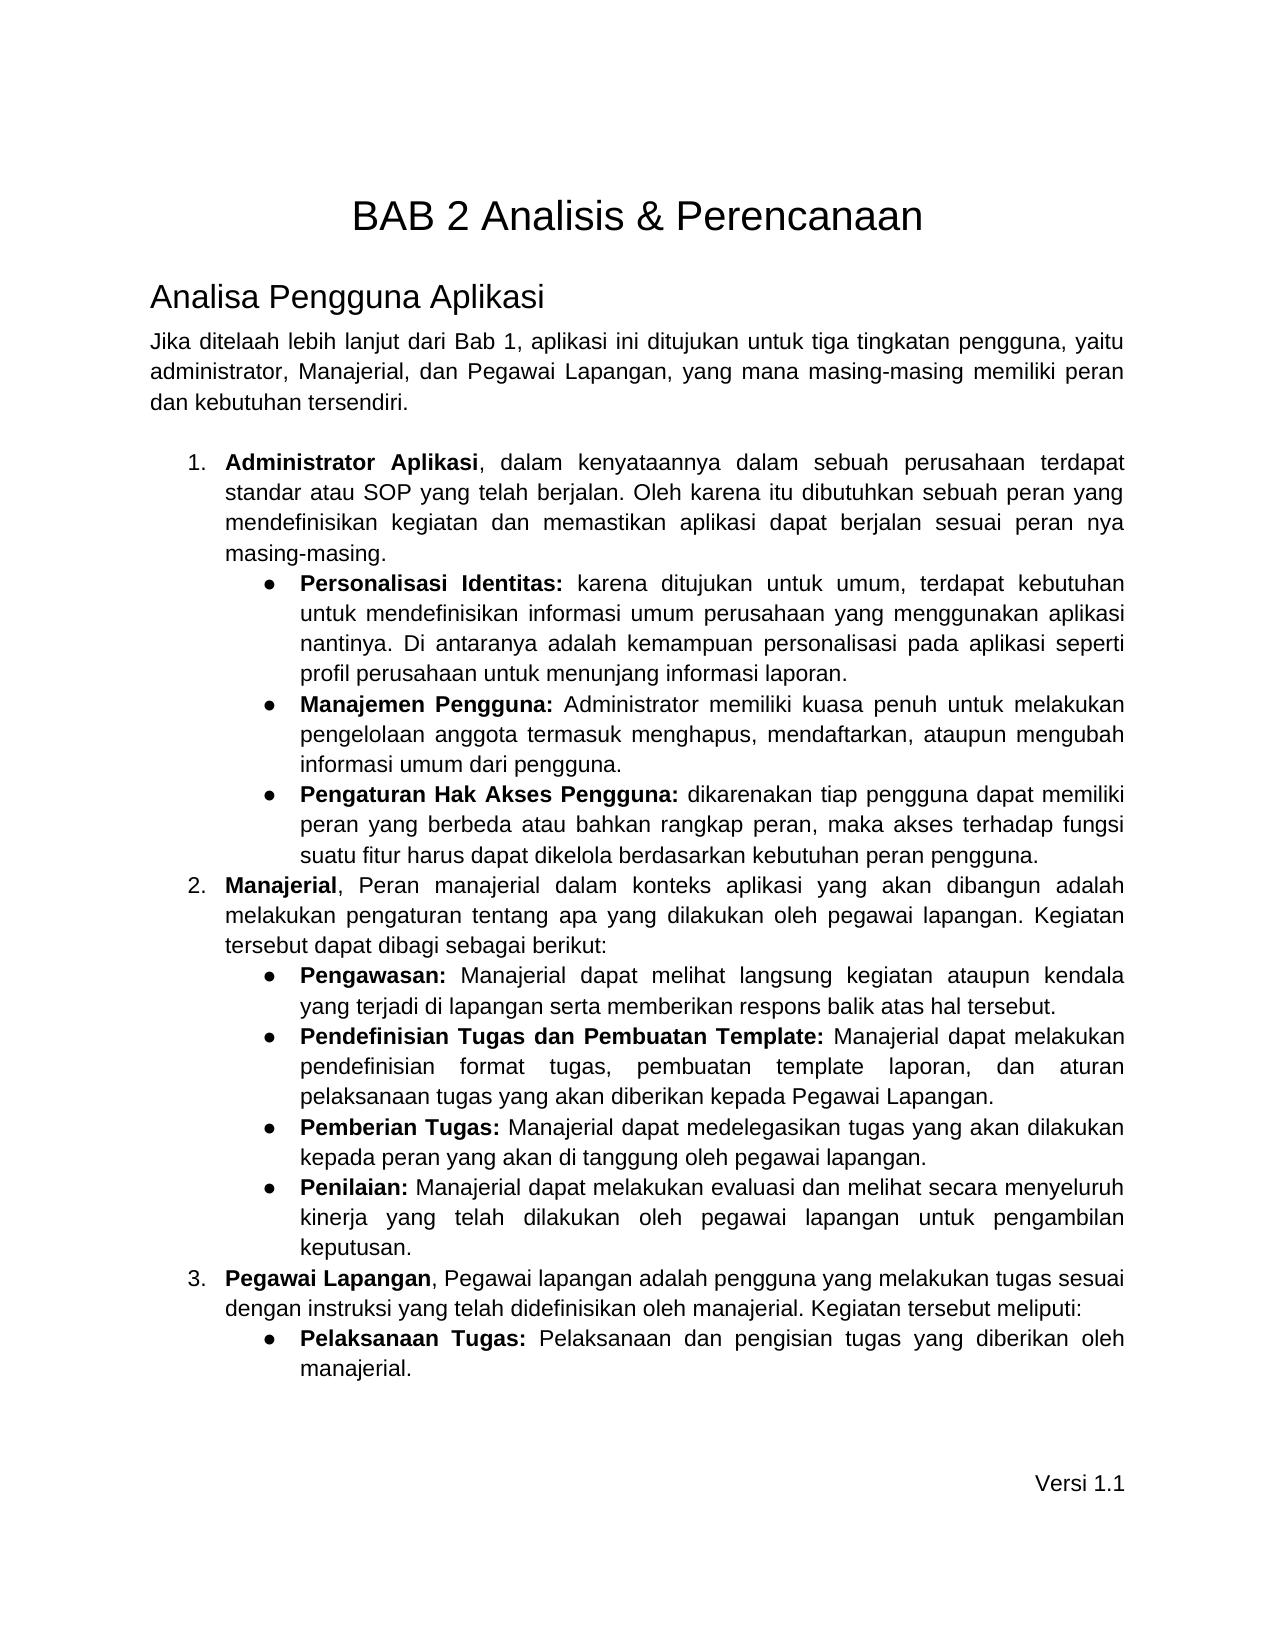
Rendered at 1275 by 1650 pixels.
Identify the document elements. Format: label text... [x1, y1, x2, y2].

list Pelaksanaan Tugas: Pelaksanaan dan pengisian tugas yang diberikan oleh manajerial. [262, 1325, 1125, 1381]
list Personalisasi Identitas: karena ditujukan untuk umum, terdapat kebutuhan untuk mendefinisikan informasi umum perusahaan yang menggunakan aplikasi nantinya. Di antaranya adalah kemampuan personalisasi pada aplikasi seperti profil perusahaan untuk menunjang informasi laporan. [262, 570, 1125, 687]
list Penilaian: Manajerial dapat melakukan evaluasi dan melihat secara menyeluruh kinerja yang telah dilakukan oleh pegawai lapangan untuk pengambilan keputusan. [262, 1174, 1125, 1261]
list Manajerial, Peran manajerial dalam konteks aplikasi yang akan dibangun adalah melakukan pengaturan tentang apa yang dilakukan oleh pegawai lapangan. Kegiatan tersebut dapat dibagi sebagai berikut: [187, 872, 1125, 958]
list Manajemen Pengguna: Administrator memiliki kuasa penuh untuk melakukan pengelolaan anggota termasuk menghapus, mendaftarkan, ataupun mengubah informasi umum dari pengguna. [262, 691, 1125, 777]
text Jika ditelaah lebih lanjut dari Bab 1, aplikasi ini ditujukan untuk tiga tingkatan pengguna, yaitu administrator, Manajerial, dan Pegawai Lapangan, yang mana masing-masing memiliki peran dan kebutuhan tersendiri. [150, 328, 1125, 415]
subtitle BAB 2 Analisis & Perencanaan [150, 192, 1125, 239]
list Pegawai Lapangan, Pegawai lapangan adalah pengguna yang melakukan tugas sesuai dengan instruksi yang telah didefinisikan oleh manajerial. Kegiatan tersebut meliputi: [187, 1264, 1125, 1321]
list Pengaturan Hak Akses Pengguna: dikarenakan tiap pengguna dapat memiliki peran yang berbeda atau bahkan rangkap peran, maka akses terhadap fungsi suatu fitur harus dapat dikelola berdasarkan kebutuhan peran pengguna. [262, 781, 1125, 868]
list Pengawasan: Manajerial dapat melihat langsung kegiatan ataupun kendala yang terjadi di lapangan serta memberikan respons balik atas hal tersebut. [262, 962, 1125, 1019]
subtitle Analisa Pengguna Aplikasi [150, 277, 1125, 316]
list Pendefinisian Tugas dan Pembuatan Template: Manajerial dapat melakukan pendefinisian format tugas, pembuatan template laporan, dan aturan pelaksanaan tugas yang akan diberikan kepada Pegawai Lapangan. [262, 1023, 1125, 1109]
list Pemberian Tugas: Manajerial dapat medelegasikan tugas yang akan dilakukan kepada peran yang akan di tanggung oleh pegawai lapangan. [262, 1113, 1125, 1170]
list Administrator Aplikasi, dalam kenyataannya dalam sebuah perusahaan terdapat standar atau SOP yang telah berjalan. Oleh karena itu dibutuhkan sebuah peran yang mendefinisikan kegiatan dan memastikan aplikasi dapat berjalan sesuai peran nya masing-masing. [187, 449, 1125, 566]
